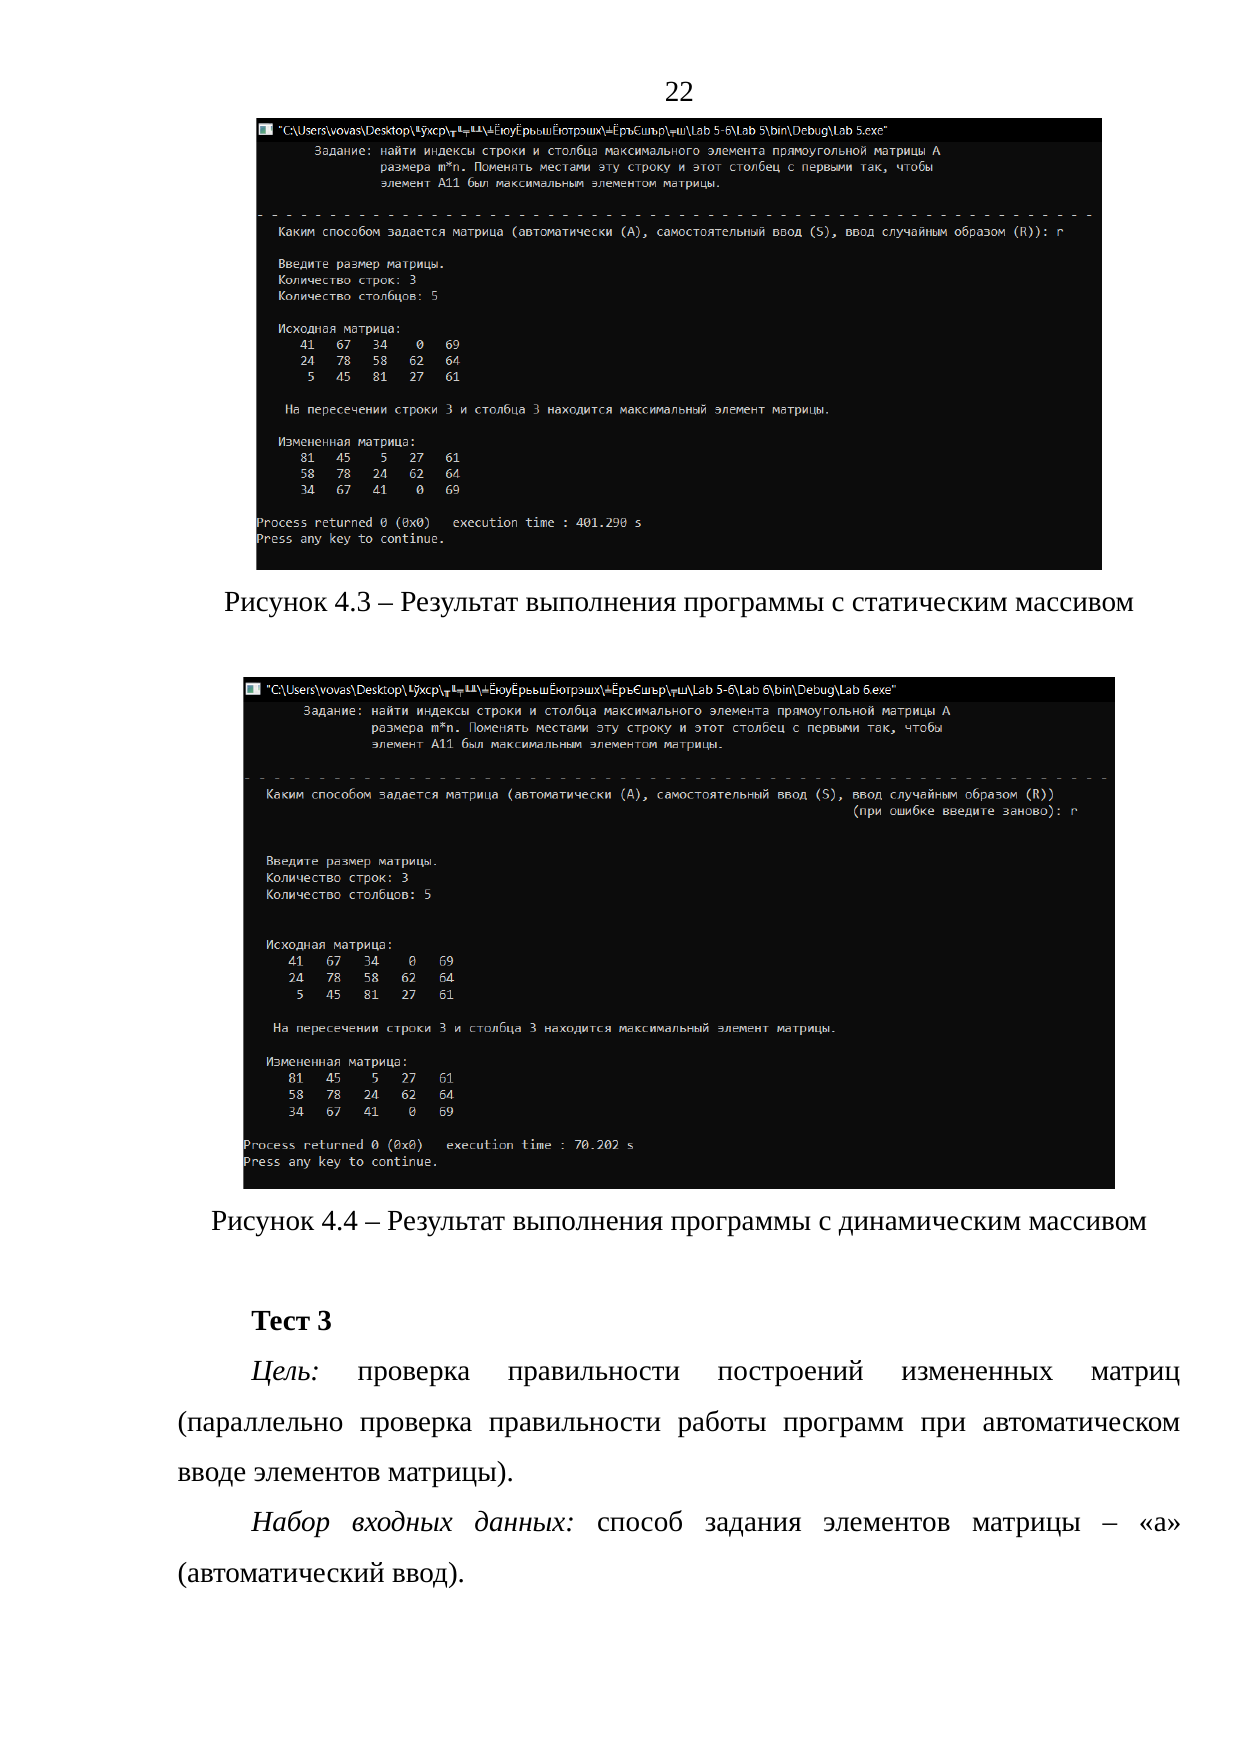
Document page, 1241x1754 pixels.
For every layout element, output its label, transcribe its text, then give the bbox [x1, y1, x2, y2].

text Цель: проверка правильности построений измененных матриц (параллельно проверка правильности работы программ при автоматическом вводе элементов матрицы). [177, 1353, 1181, 1488]
text Рисунок 4.3 – Результат выполнения программы с статическим массивом [177, 584, 1181, 618]
text Тест 3 [177, 1303, 1181, 1337]
text Рисунок 4.4 – Результат выполнения программы с динамическим массивом [177, 1203, 1181, 1236]
text Набор входных данных: способ задания элементов матрицы – «a» (автоматический ввод). [177, 1504, 1181, 1588]
